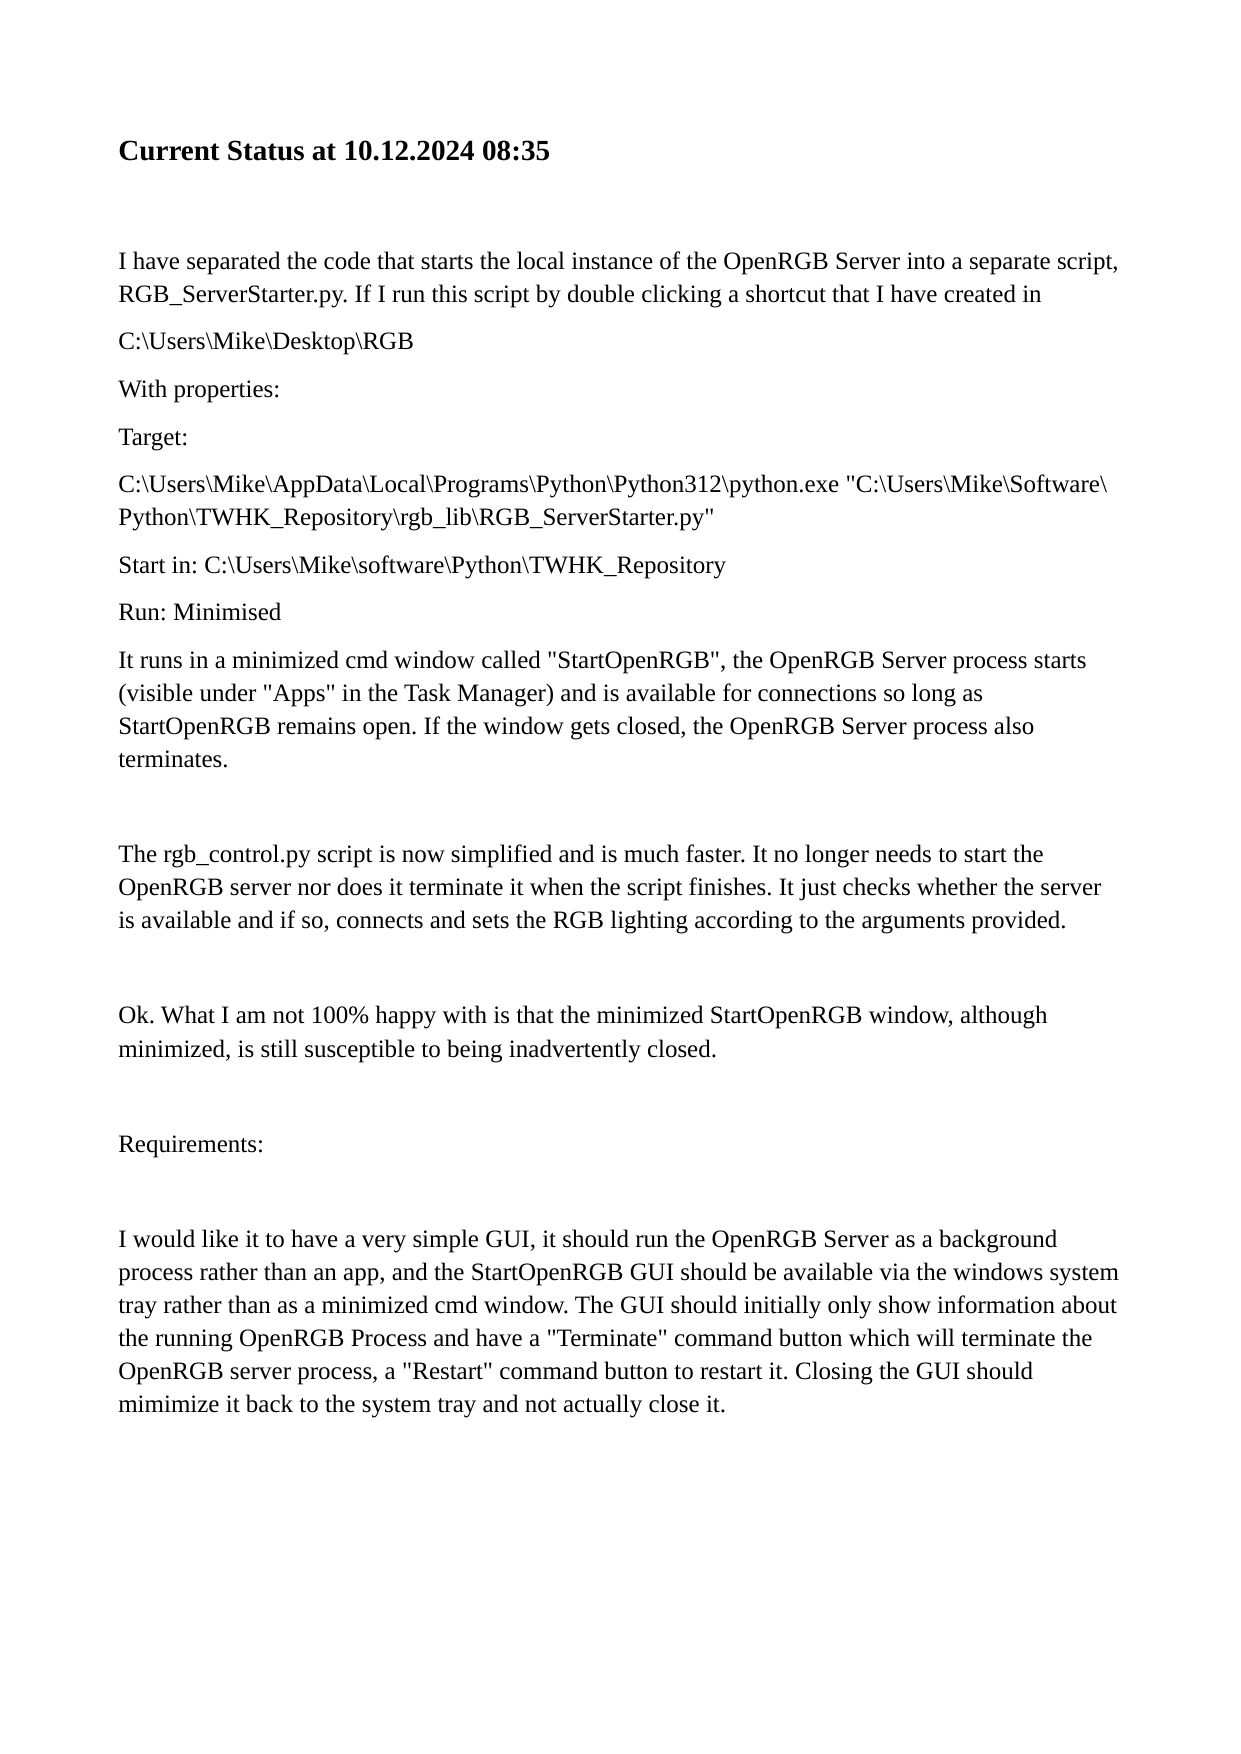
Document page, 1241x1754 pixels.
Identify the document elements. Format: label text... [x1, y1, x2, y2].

text Target: [118, 422, 1122, 450]
text Run: Minimised [118, 597, 1122, 626]
text Ok. What I am not 100% happy with is that the minimized StartOpenRGB window, although minimized, is still susceptible to being inadvertently closed. [118, 1001, 1122, 1062]
text C:\Users\Mike\AppData\Local\Programs\Python\Python312\python.exe "C:\Users\Mike\Software\Python\TWHK_Repository\rgb_lib\RGB_ServerStarter.py" [118, 469, 1122, 531]
text Start in: C:\Users\Mike\software\Python\TWHK_Repository [118, 550, 1122, 579]
text With properties: [118, 374, 1122, 403]
subtitle Current Status at 10.12.2024 08:35 [118, 133, 1122, 233]
text Requirements: [118, 1129, 1122, 1158]
text The rgb_control.py script is now simplified and is much faster. It no longer needs to start the OpenRGB server nor does it terminate it when the script finishes. It just checks whether the server is available and if so, connects and sets the RGB lighting according to the arguments provided. [118, 839, 1122, 934]
text I would like it to have a very simple GUI, it should run the OpenRGB Server as a background process rather than an app, and the StartOpenRGB GUI should be available via the windows system tray rather than as a minimized cmd window. The GUI should initially only show information about the running OpenRGB Process and have a "Terminate" command button which will terminate the OpenRGB server process, a "Restart" command button to restart it. Closing the GUI should mimimize it back to the system tray and not actually close it. [118, 1224, 1122, 1418]
text It runs in a minimized cmd window called "StartOpenRGB", the OpenRGB Server process starts (visible under "Apps" in the Task Manager) and is available for connections so long as StartOpenRGB remains open. If the window gets closed, the OpenRGB Server process also terminates. [118, 645, 1122, 773]
text I have separated the code that starts the local instance of the OpenRGB Server into a separate script, RGB_ServerStarter.py. If I run this script by double clicking a shortcut that I have created in [118, 246, 1122, 308]
text C:\Users\Mike\Desktop\RGB [118, 326, 1122, 355]
